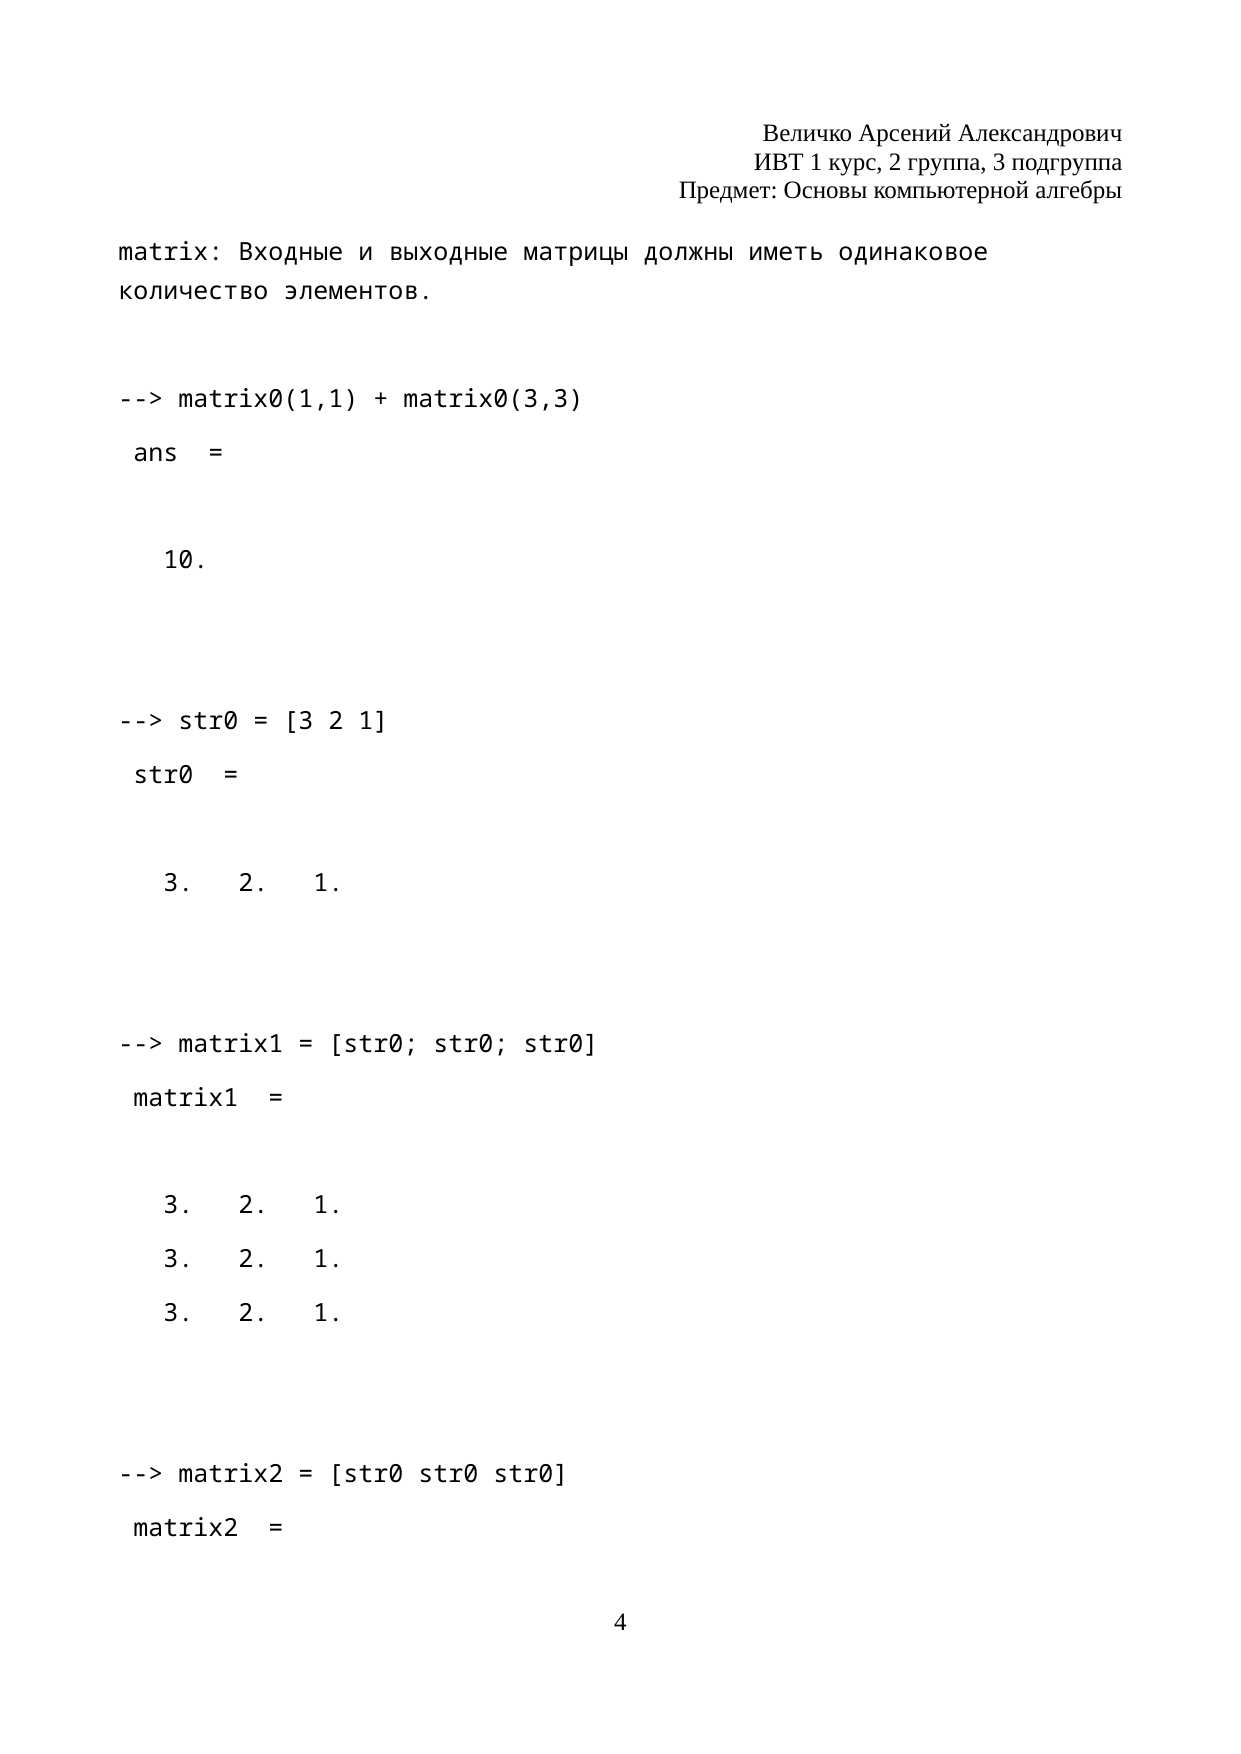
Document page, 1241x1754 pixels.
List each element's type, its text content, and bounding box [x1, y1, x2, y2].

text --> matrix1 = [str0; str0; str0] [118, 1026, 1122, 1059]
text matrix1 = [118, 1079, 1122, 1113]
text 3. 2. 1. [118, 1241, 1122, 1274]
text ans = [118, 434, 1122, 468]
text matrix: Входные и выходные матрицы должны иметь одинаковое количество элементов. [118, 234, 1122, 307]
text str0 = [118, 757, 1122, 791]
text matrix2 = [118, 1509, 1122, 1543]
text 3. 2. 1. [118, 1294, 1122, 1328]
text --> matrix2 = [str0 str0 str0] [118, 1456, 1122, 1489]
text 3. 2. 1. [118, 1187, 1122, 1221]
text 10. [118, 542, 1122, 576]
text --> matrix0(1,1) + matrix0(3,3) [118, 381, 1122, 414]
text 3. 2. 1. [118, 864, 1122, 898]
text --> str0 = [3 2 1] [118, 703, 1122, 737]
